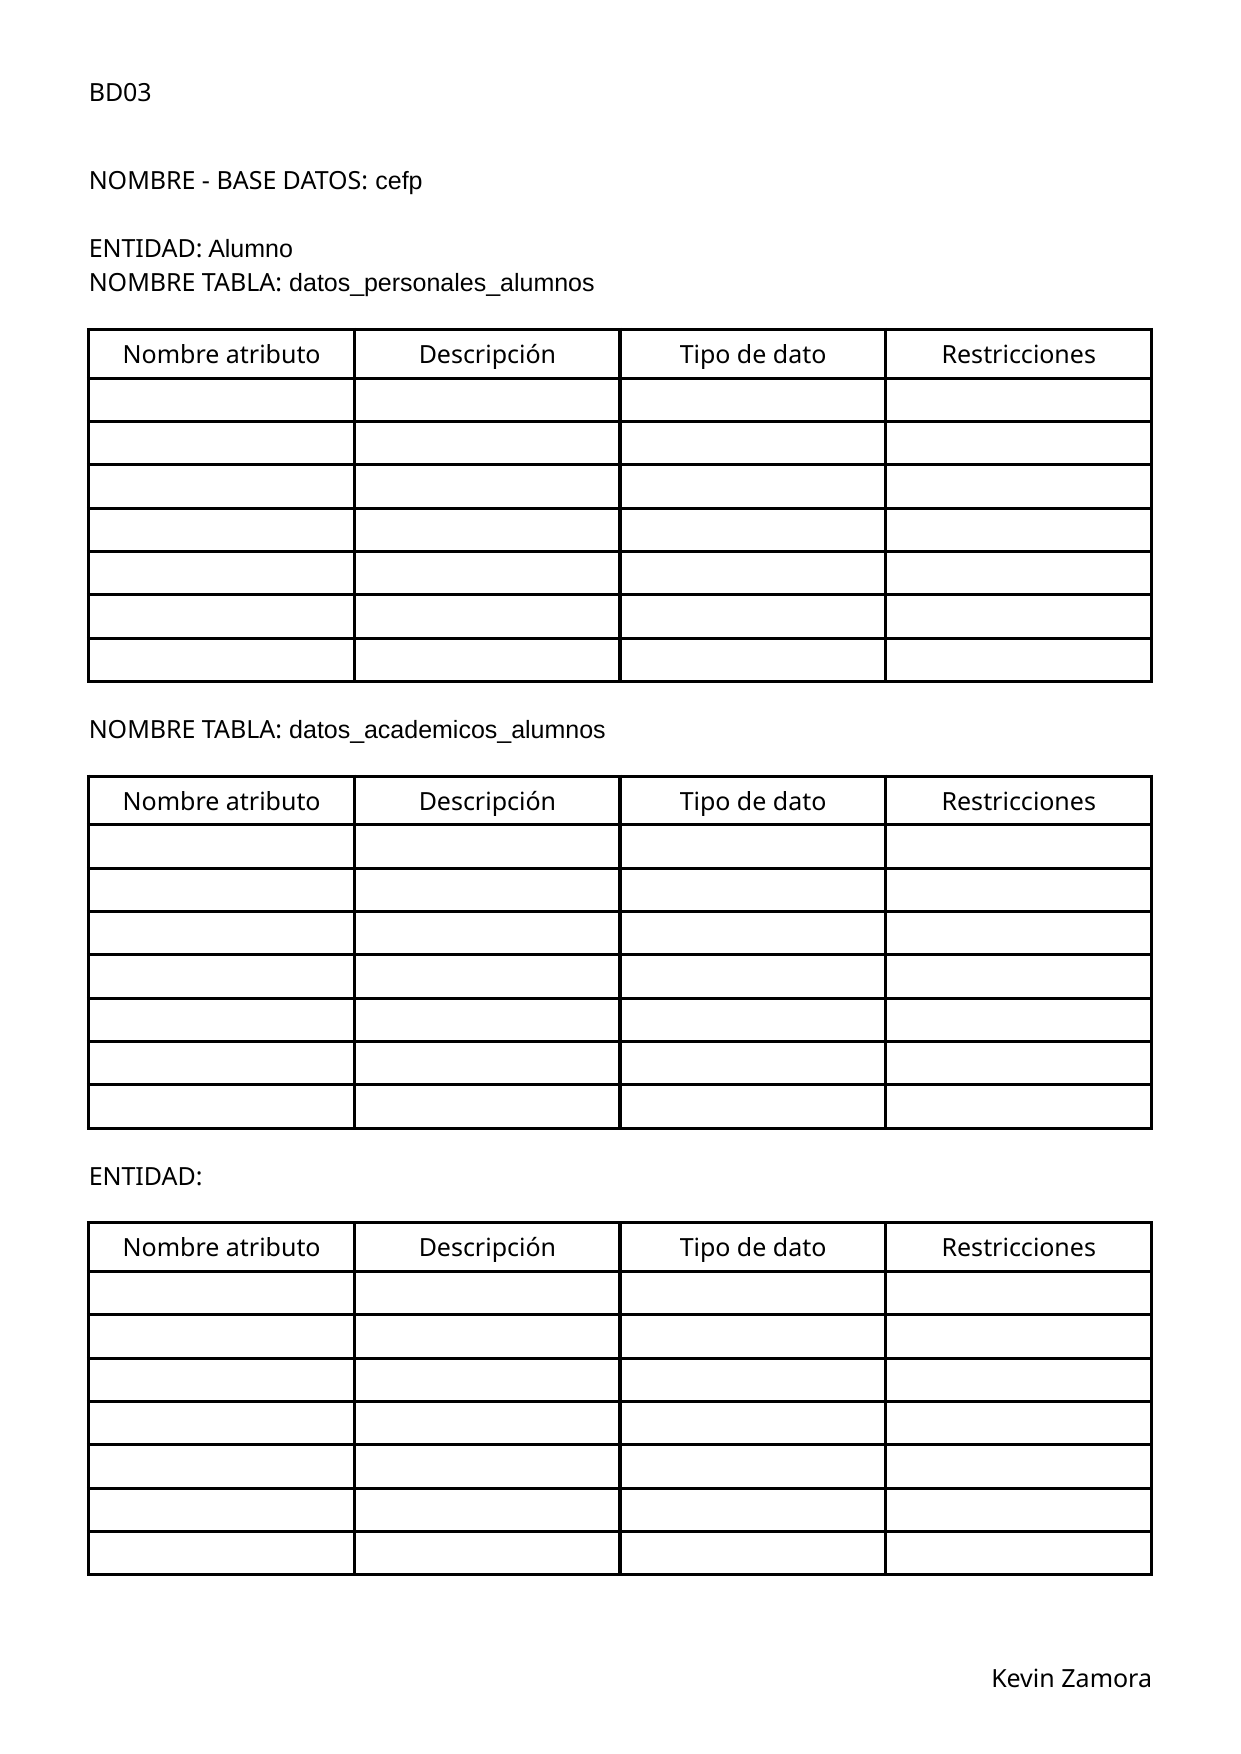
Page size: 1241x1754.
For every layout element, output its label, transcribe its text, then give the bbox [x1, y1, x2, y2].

table_cell [90, 1490, 353, 1530]
table_cell [90, 553, 353, 593]
table_cell [887, 1533, 1150, 1573]
table_cell [887, 826, 1150, 867]
table_cell [887, 510, 1150, 550]
table_header Tipo de dato [622, 1224, 884, 1270]
table_cell [887, 956, 1150, 997]
table_cell [90, 913, 353, 953]
table_cell [90, 956, 353, 997]
table_cell [356, 1360, 618, 1400]
table_cell [90, 596, 353, 637]
table_cell [622, 956, 884, 997]
table_cell [356, 596, 618, 637]
table_cell [356, 423, 618, 463]
table_cell [887, 1403, 1150, 1443]
table_cell [622, 870, 884, 910]
table_cell [622, 1360, 884, 1400]
table_cell [887, 870, 1150, 910]
table_cell [622, 1043, 884, 1083]
table_cell [887, 1043, 1150, 1083]
table_cell [90, 640, 353, 680]
table_cell [622, 466, 884, 507]
table_cell [887, 1360, 1150, 1400]
table_cell [622, 510, 884, 550]
table_header Restricciones [887, 778, 1150, 823]
table_cell [356, 1043, 618, 1083]
table_cell [356, 913, 618, 953]
table_cell [356, 1086, 618, 1127]
table_cell [622, 1490, 884, 1530]
table_cell [356, 1446, 618, 1487]
table_cell [887, 596, 1150, 637]
table_cell [622, 913, 884, 953]
table_header Nombre atributo [90, 331, 353, 377]
table_cell [356, 640, 618, 680]
table_cell [887, 1446, 1150, 1487]
table_cell [887, 640, 1150, 680]
table_header Restricciones [887, 1224, 1150, 1270]
text ENTIDAD: Alumno [88, 231, 1152, 265]
table_header Nombre atributo [90, 1224, 353, 1270]
table_cell [356, 956, 618, 997]
table_cell [90, 423, 353, 463]
table_cell [887, 466, 1150, 507]
table_header Tipo de dato [622, 778, 884, 823]
table_cell [356, 1490, 618, 1530]
table_cell [887, 1316, 1150, 1357]
table_cell [622, 1403, 884, 1443]
table_cell [887, 1000, 1150, 1040]
table_cell [622, 640, 884, 680]
table_header Descripción [356, 331, 618, 377]
table_cell [356, 1533, 618, 1573]
table_cell [90, 1360, 353, 1400]
table_cell [622, 1273, 884, 1313]
table_cell [90, 1043, 353, 1083]
table_cell [90, 826, 353, 867]
table_cell [622, 596, 884, 637]
table_cell [90, 466, 353, 507]
text ENTIDAD: [88, 1158, 1152, 1192]
table_cell [356, 1273, 618, 1313]
table_cell [356, 553, 618, 593]
text NOMBRE TABLA: datos_personales_alumnos [88, 265, 1152, 299]
table_cell [90, 510, 353, 550]
table_cell [622, 1086, 884, 1127]
text NOMBRE TABLA: datos_academicos_alumnos [88, 712, 1152, 746]
table_cell [90, 1446, 353, 1487]
table_cell [887, 380, 1150, 420]
table_cell [356, 466, 618, 507]
table_cell [356, 870, 618, 910]
table_cell [622, 423, 884, 463]
table_cell [622, 380, 884, 420]
table_cell [622, 1316, 884, 1357]
table_cell [887, 1273, 1150, 1313]
table_cell [90, 1000, 353, 1040]
table_cell [90, 870, 353, 910]
table_cell [356, 1316, 618, 1357]
table_cell [622, 1533, 884, 1573]
table_cell [90, 380, 353, 420]
table_cell [887, 913, 1150, 953]
table_cell [887, 553, 1150, 593]
table_cell [622, 1446, 884, 1487]
table_cell [887, 1086, 1150, 1127]
text NOMBRE - BASE DATOS: cefp [88, 163, 1152, 197]
table_cell [356, 380, 618, 420]
table_cell [622, 826, 884, 867]
table_cell [90, 1086, 353, 1127]
table_cell [90, 1533, 353, 1573]
table_header Tipo de dato [622, 331, 884, 377]
table_cell [887, 1490, 1150, 1530]
table_cell [356, 826, 618, 867]
table_cell [90, 1273, 353, 1313]
table_header Restricciones [887, 331, 1150, 377]
table_cell [622, 553, 884, 593]
table_cell [622, 1000, 884, 1040]
table_cell [90, 1403, 353, 1443]
table_header Descripción [356, 1224, 618, 1270]
table_cell [356, 510, 618, 550]
table_header Descripción [356, 778, 618, 823]
table_cell [90, 1316, 353, 1357]
table_header Nombre atributo [90, 778, 353, 823]
table_cell [356, 1000, 618, 1040]
table_cell [356, 1403, 618, 1443]
table_cell [887, 423, 1150, 463]
